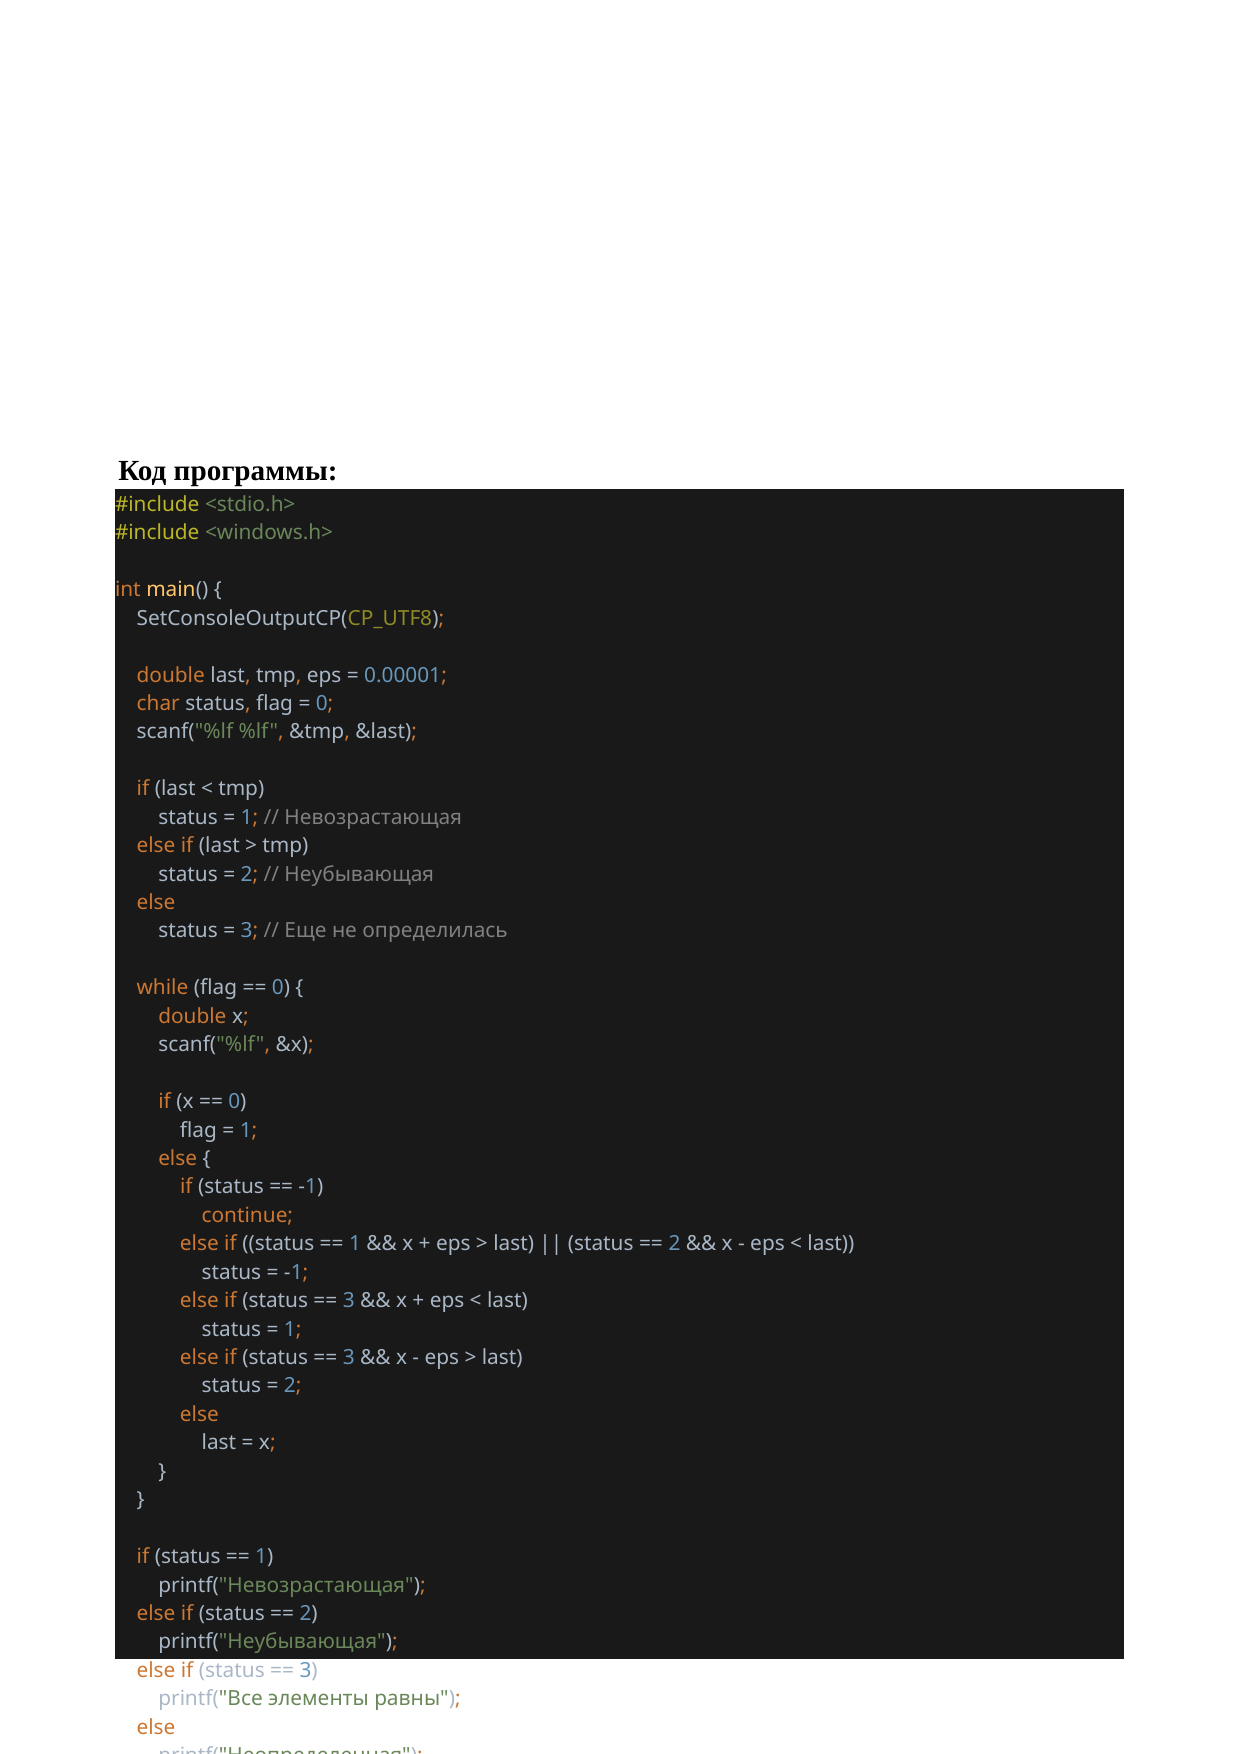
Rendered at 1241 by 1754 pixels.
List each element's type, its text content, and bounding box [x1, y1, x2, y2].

text Код программы: [118, 453, 1122, 487]
